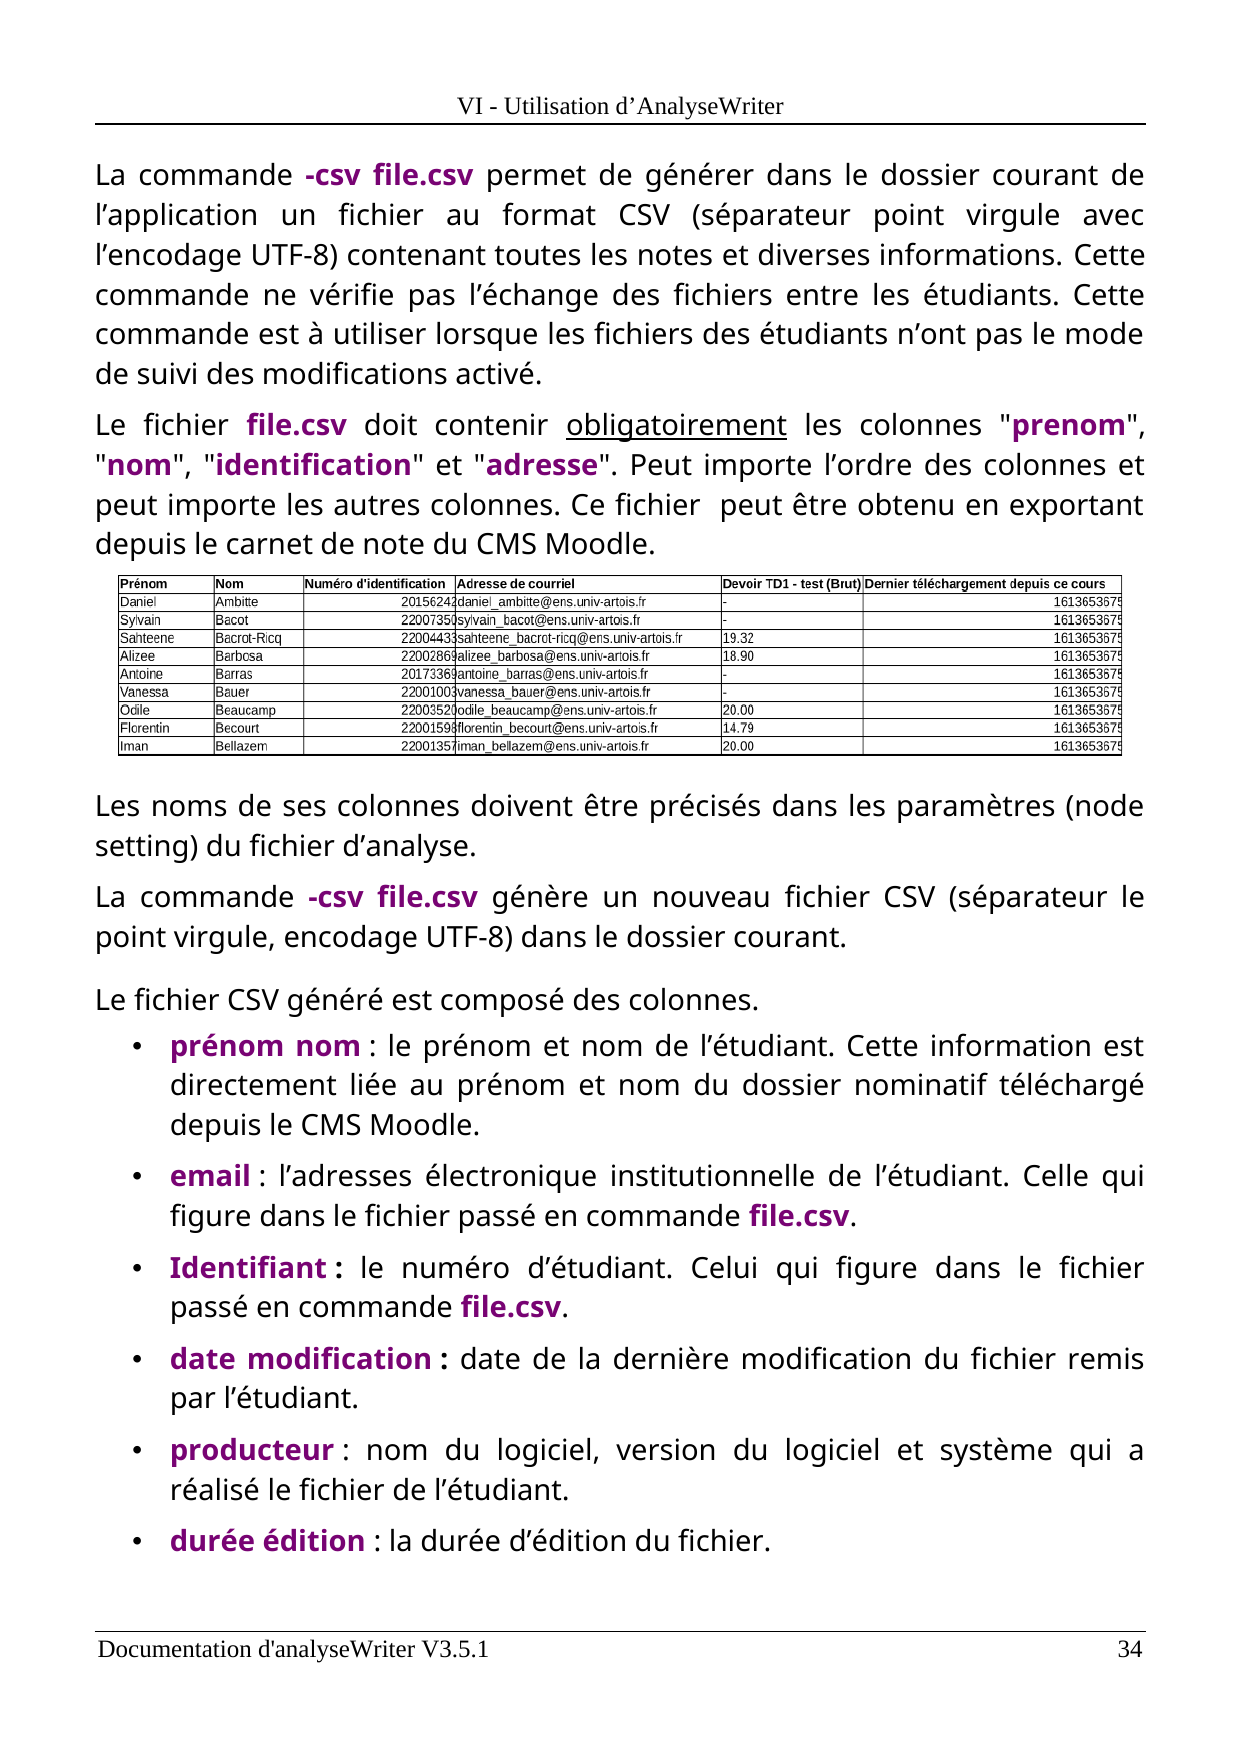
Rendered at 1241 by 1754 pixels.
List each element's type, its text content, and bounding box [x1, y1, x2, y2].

list producteur : nom du logiciel, version du logiciel et système qui a réalisé le fichier de l’étudiant. [132, 1429, 1146, 1508]
picture [118, 575, 1123, 756]
list email : l’adresses électronique institutionnelle de l’étudiant. Celle qui figure dans le fichier passé en commande file.csv. [132, 1156, 1146, 1235]
text Le fichier CSV généré est composé des colonnes. [94, 979, 1146, 1019]
text Les noms de ses colonnes doivent être précisés dans les paramètres (node setting) du fichier d’analyse. [94, 575, 1146, 864]
list prénom nom : le prénom et nom de l’étudiant. Cette information est directement liée au prénom et nom du dossier nominatif téléchargé depuis le CMS Moodle. [132, 1025, 1146, 1144]
list Identifiant : le numéro d’étudiant. Celui qui figure dans le fichier passé en commande file.csv. [132, 1247, 1146, 1326]
text La commande -csv file.csv permet de générer dans le dossier courant de l’application un fichier au format CSV (séparateur point virgule avec l’encodage UTF-8) contenant toutes les notes et diverses informations. Cette commande ne vérifie pas l’échange des fichiers entre les étudiants. Cette commande est à utiliser lorsque les fichiers des étudiants n’ont pas le mode de suivi des modifications activé. [94, 155, 1146, 393]
list date modification : date de la dernière modification du fichier remis par l’étudiant. [132, 1338, 1146, 1417]
text La commande -csv file.csv génère un nouveau fichier CSV (séparateur le point virgule, encodage UTF-8) dans le dossier courant. [94, 876, 1146, 956]
list durée édition : la durée d’édition du fichier. [132, 1520, 1146, 1560]
text Le fichier file.csv doit contenir obligatoirement les colonnes "prenom", "nom", "identification" et "adresse". Peut importe l’ordre des colonnes et peut importe les autres colonnes. Ce fichier peut être obtenu en exportant depuis le carnet de note du CMS Moodle. [94, 404, 1146, 563]
